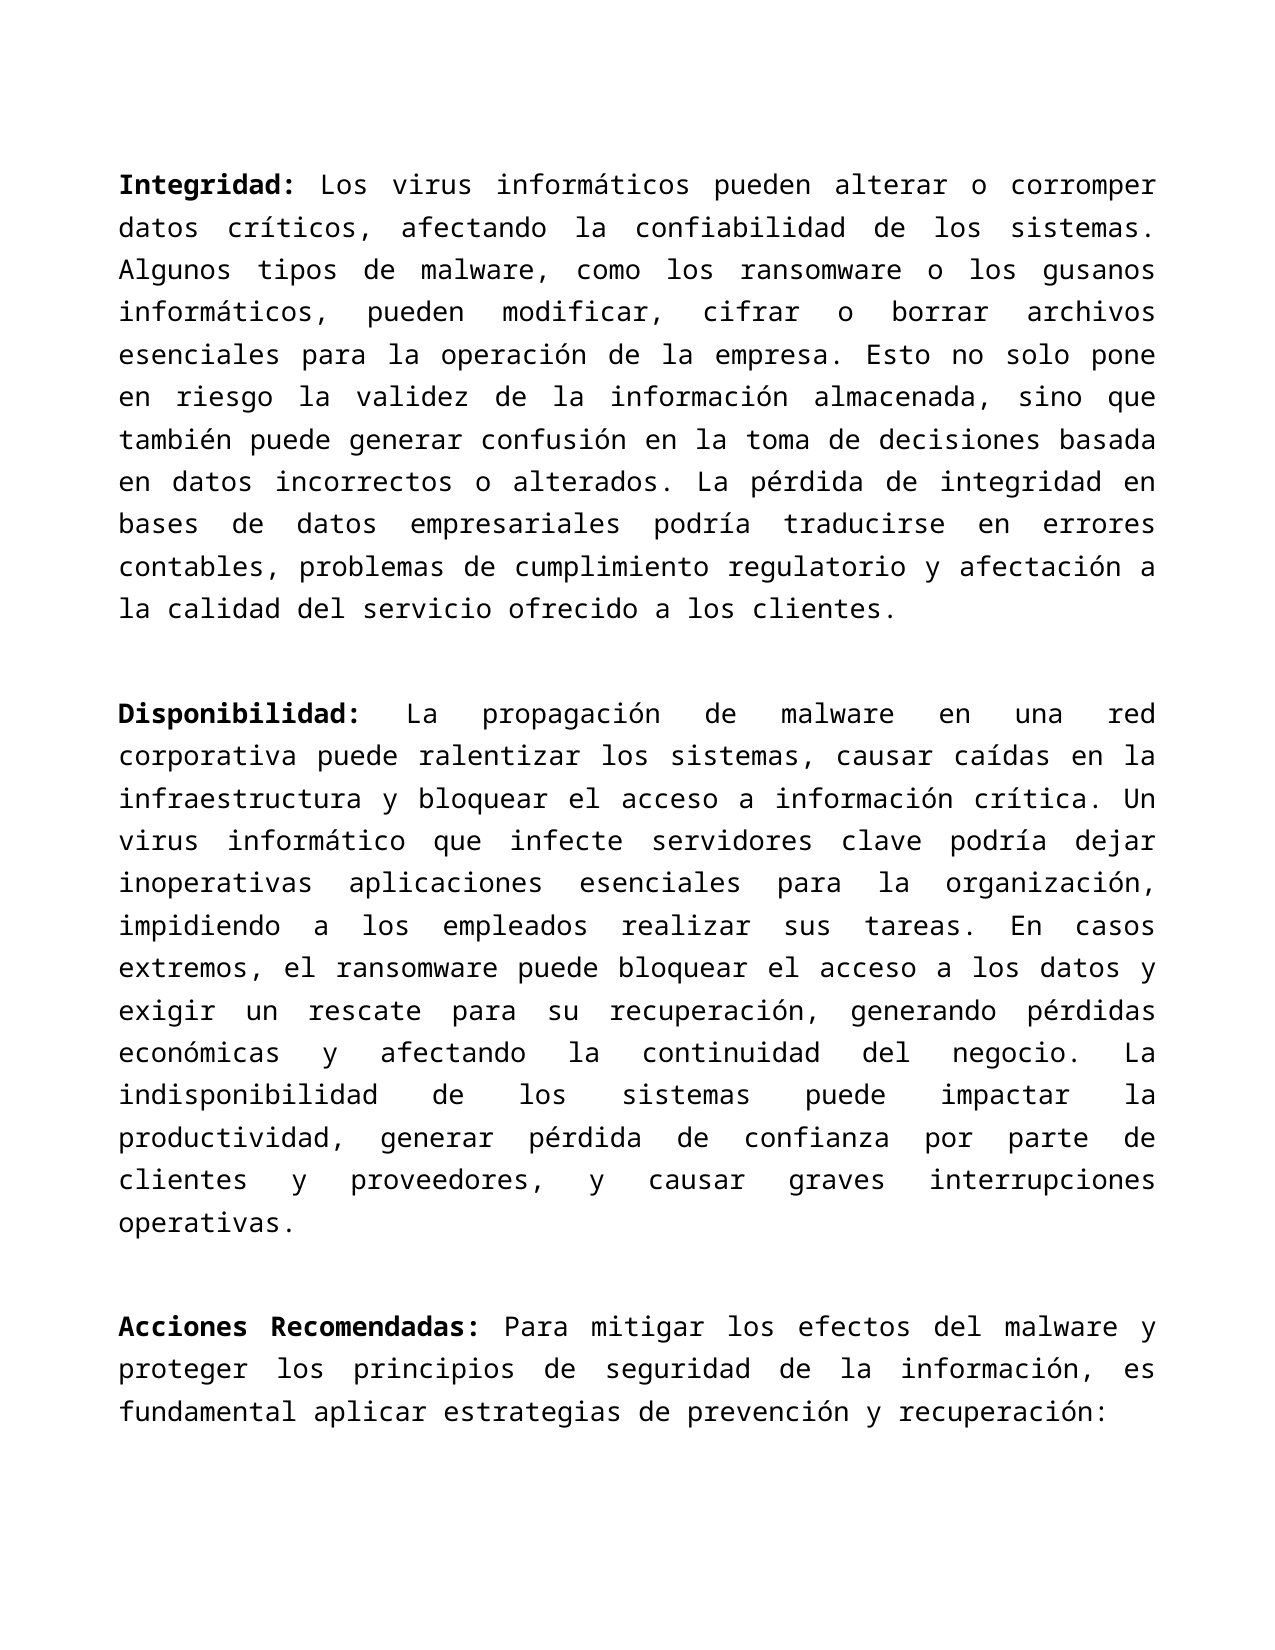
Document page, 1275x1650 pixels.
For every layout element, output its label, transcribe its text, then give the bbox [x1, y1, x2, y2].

text Integridad: Los virus informáticos pueden alterar o corromper datos críticos, afectando la confiabilidad de los sistemas. Algunos tipos de malware, como los ransomware o los gusanos informáticos, pueden modificar, cifrar o borrar archivos esenciales para la operación de la empresa. Esto no solo pone en riesgo la validez de la información almacenada, sino que también puede generar confusión en la toma de decisiones basada en datos incorrectos o alterados. La pérdida de integridad en bases de datos empresariales podría traducirse en errores contables, problemas de cumplimiento regulatorio y afectación a la calidad del servicio ofrecido a los clientes. [118, 166, 1157, 627]
text Acciones Recomendadas: Para mitigar los efectos del malware y proteger los principios de seguridad de la información, es fundamental aplicar estrategias de prevención y recuperación: [118, 1308, 1157, 1429]
text Disponibilidad: La propagación de malware en una red corporativa puede ralentizar los sistemas, causar caídas en la infraestructura y bloquear el acceso a información crítica. Un virus informático que infecte servidores clave podría dejar inoperativas aplicaciones esenciales para la organización, impidiendo a los empleados realizar sus tareas. En casos extremos, el ransomware puede bloquear el acceso a los datos y exigir un rescate para su recuperación, generando pérdidas económicas y afectando la continuidad del negocio. La indisponibilidad de los sistemas puede impactar la productividad, generar pérdida de confianza por parte de clientes y proveedores, y causar graves interrupciones operativas. [118, 694, 1157, 1240]
